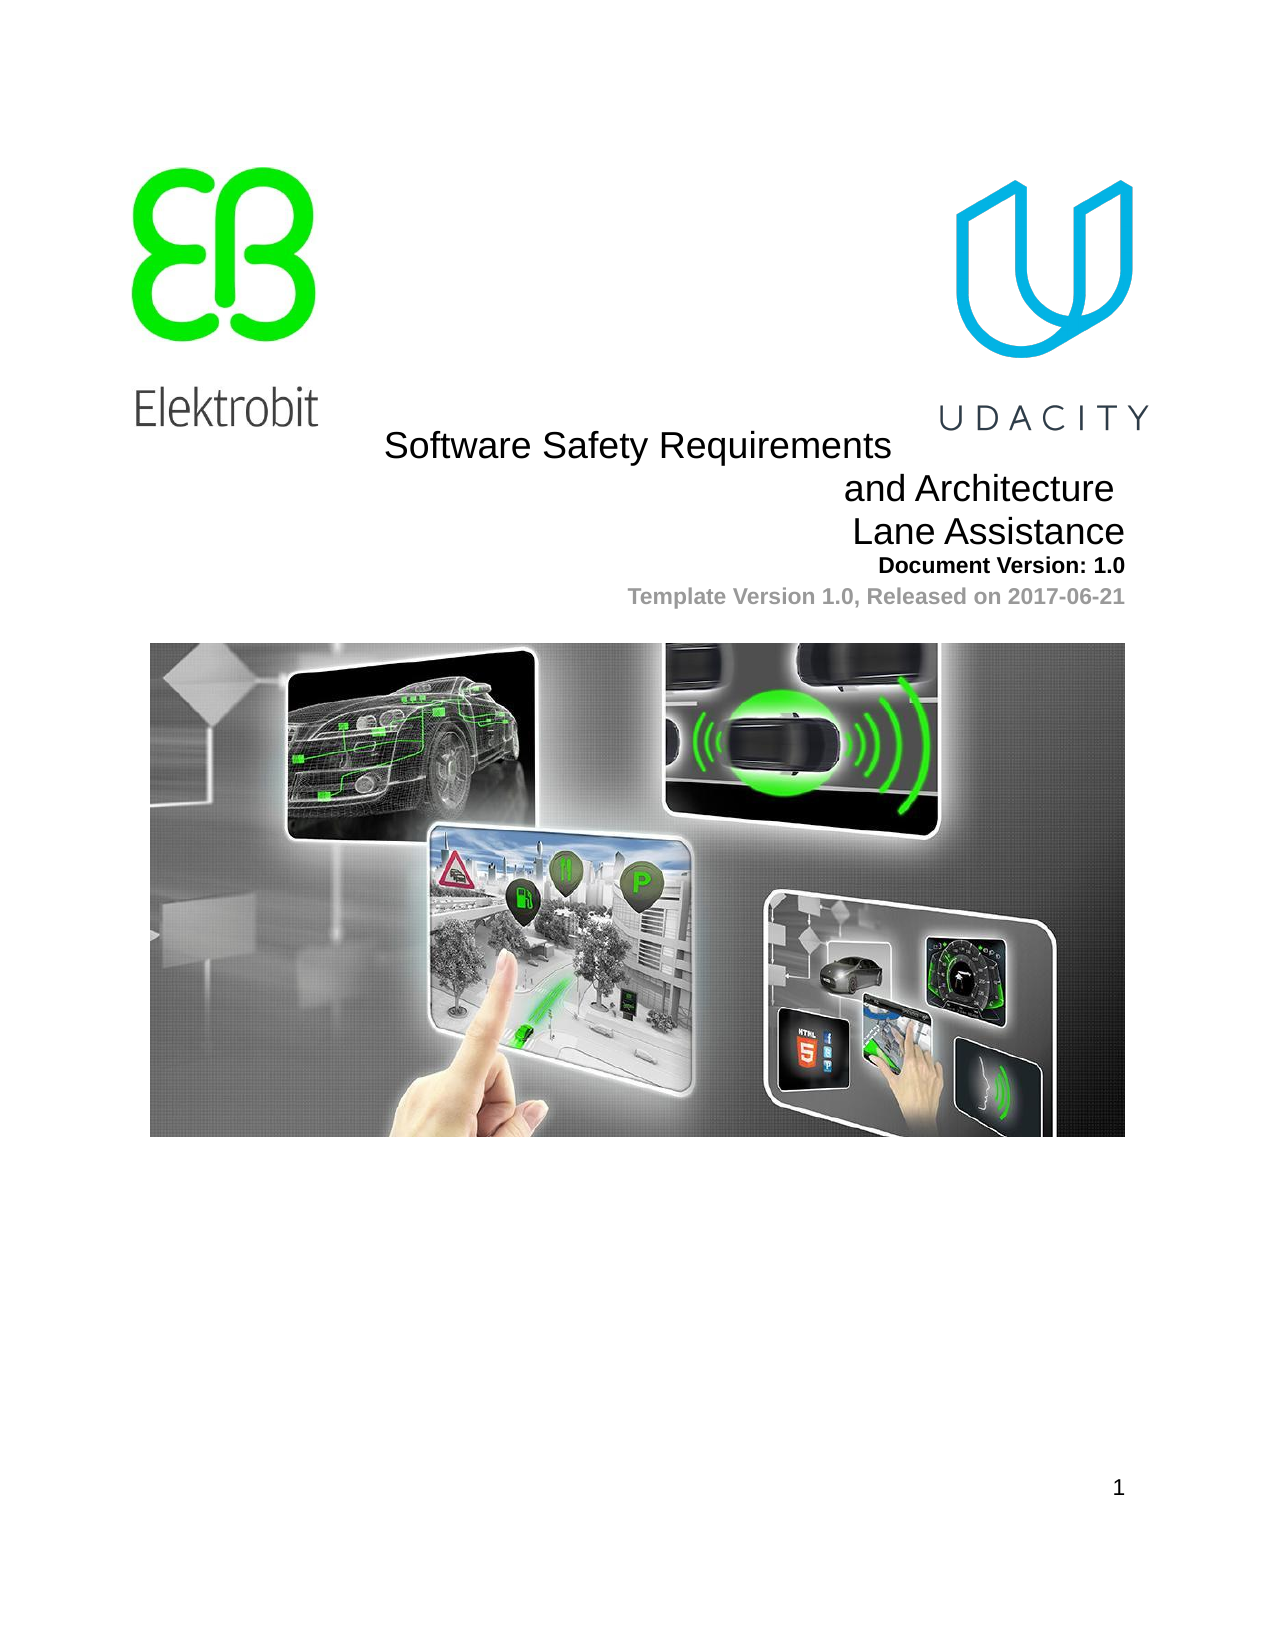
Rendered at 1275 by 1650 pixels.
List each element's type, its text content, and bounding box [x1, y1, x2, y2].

text Document Version: 1.0 [150, 552, 1125, 579]
text Template Version 1.0, Released on 2017-06-21 [150, 583, 1125, 609]
title Software Safety Requirements and Architecture [150, 423, 1125, 509]
title Lane Assistance [150, 509, 1125, 552]
picture [150, 643, 1125, 1137]
picture [131, 167, 319, 427]
picture [920, 150, 1143, 461]
